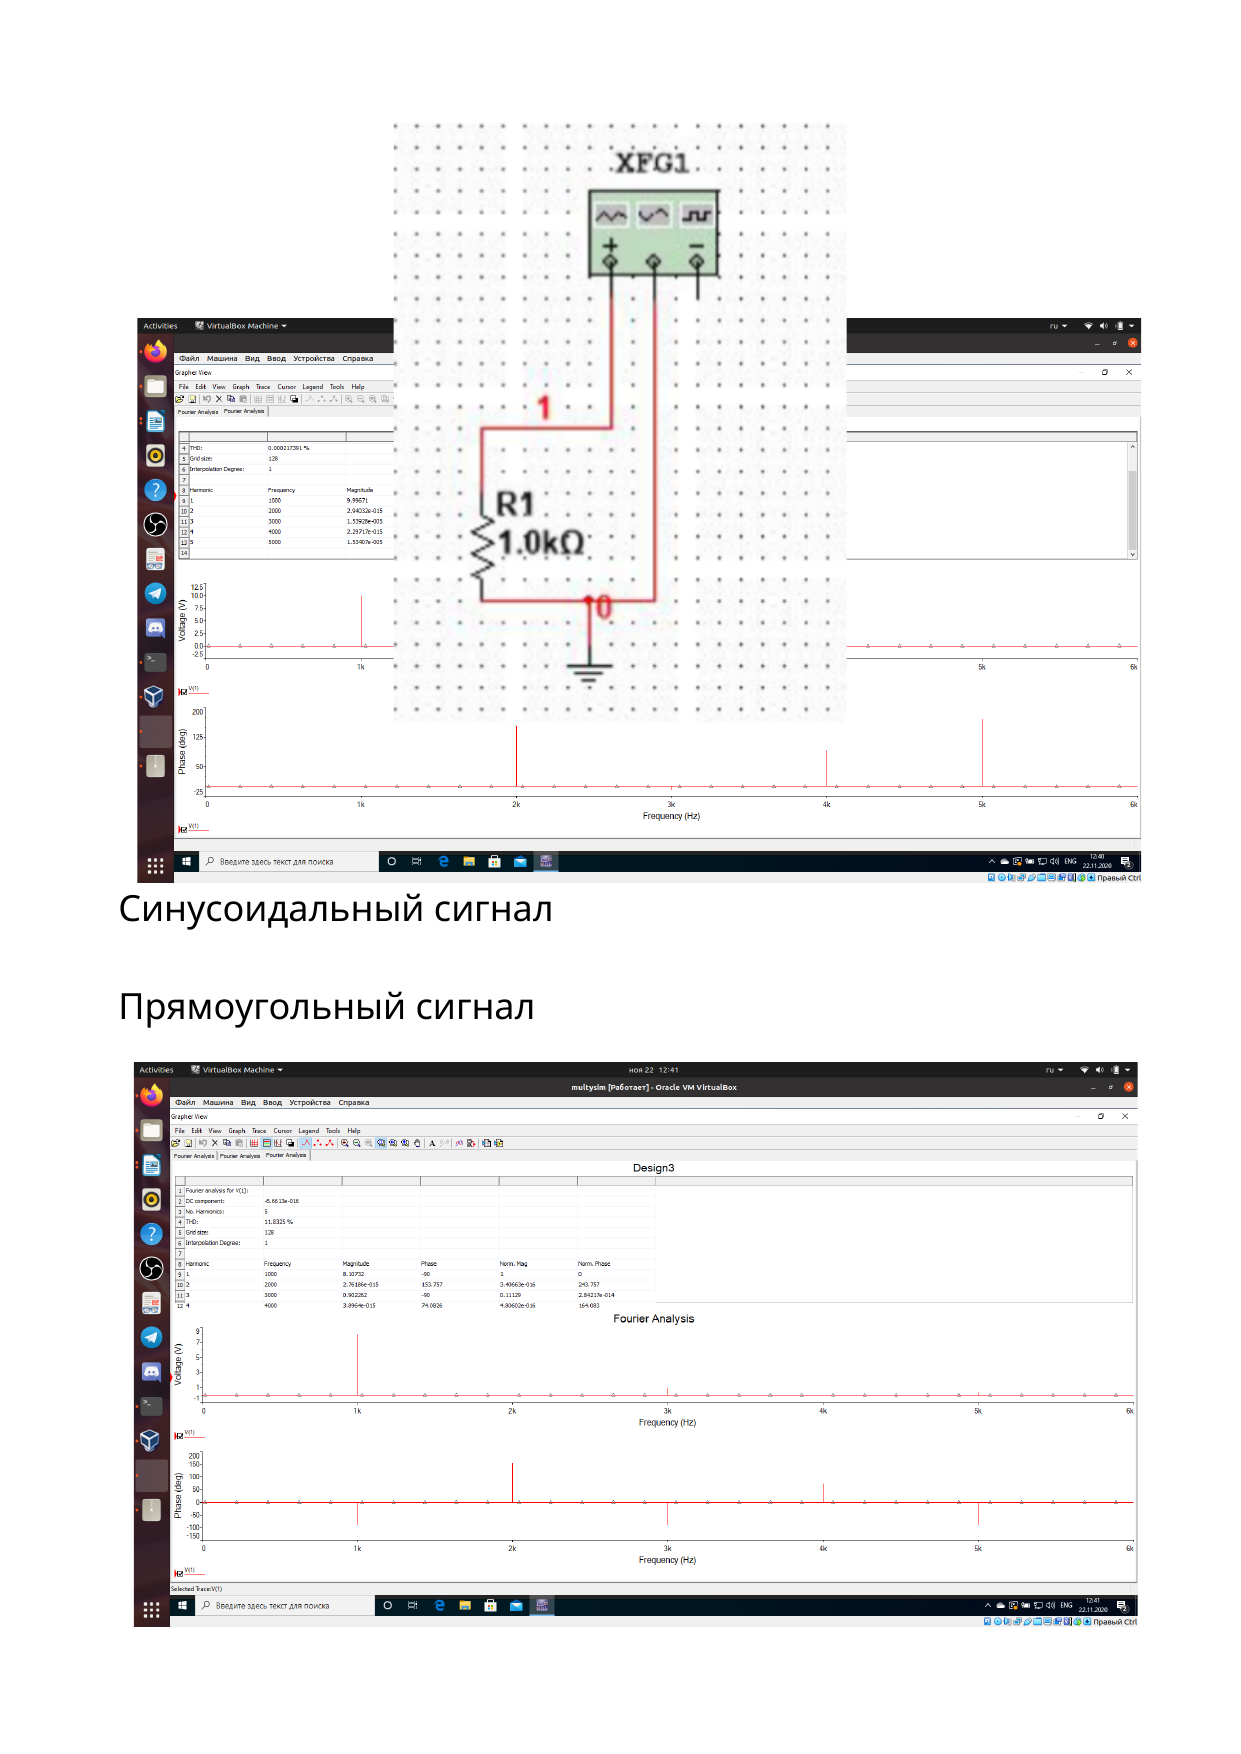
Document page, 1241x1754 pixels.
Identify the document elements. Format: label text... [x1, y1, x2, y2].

picture [133, 1062, 1138, 1627]
text Прямоугольный сигнал [118, 981, 1122, 1030]
text Синусоидальный сигнал [118, 216, 1122, 932]
picture [137, 118, 1142, 883]
